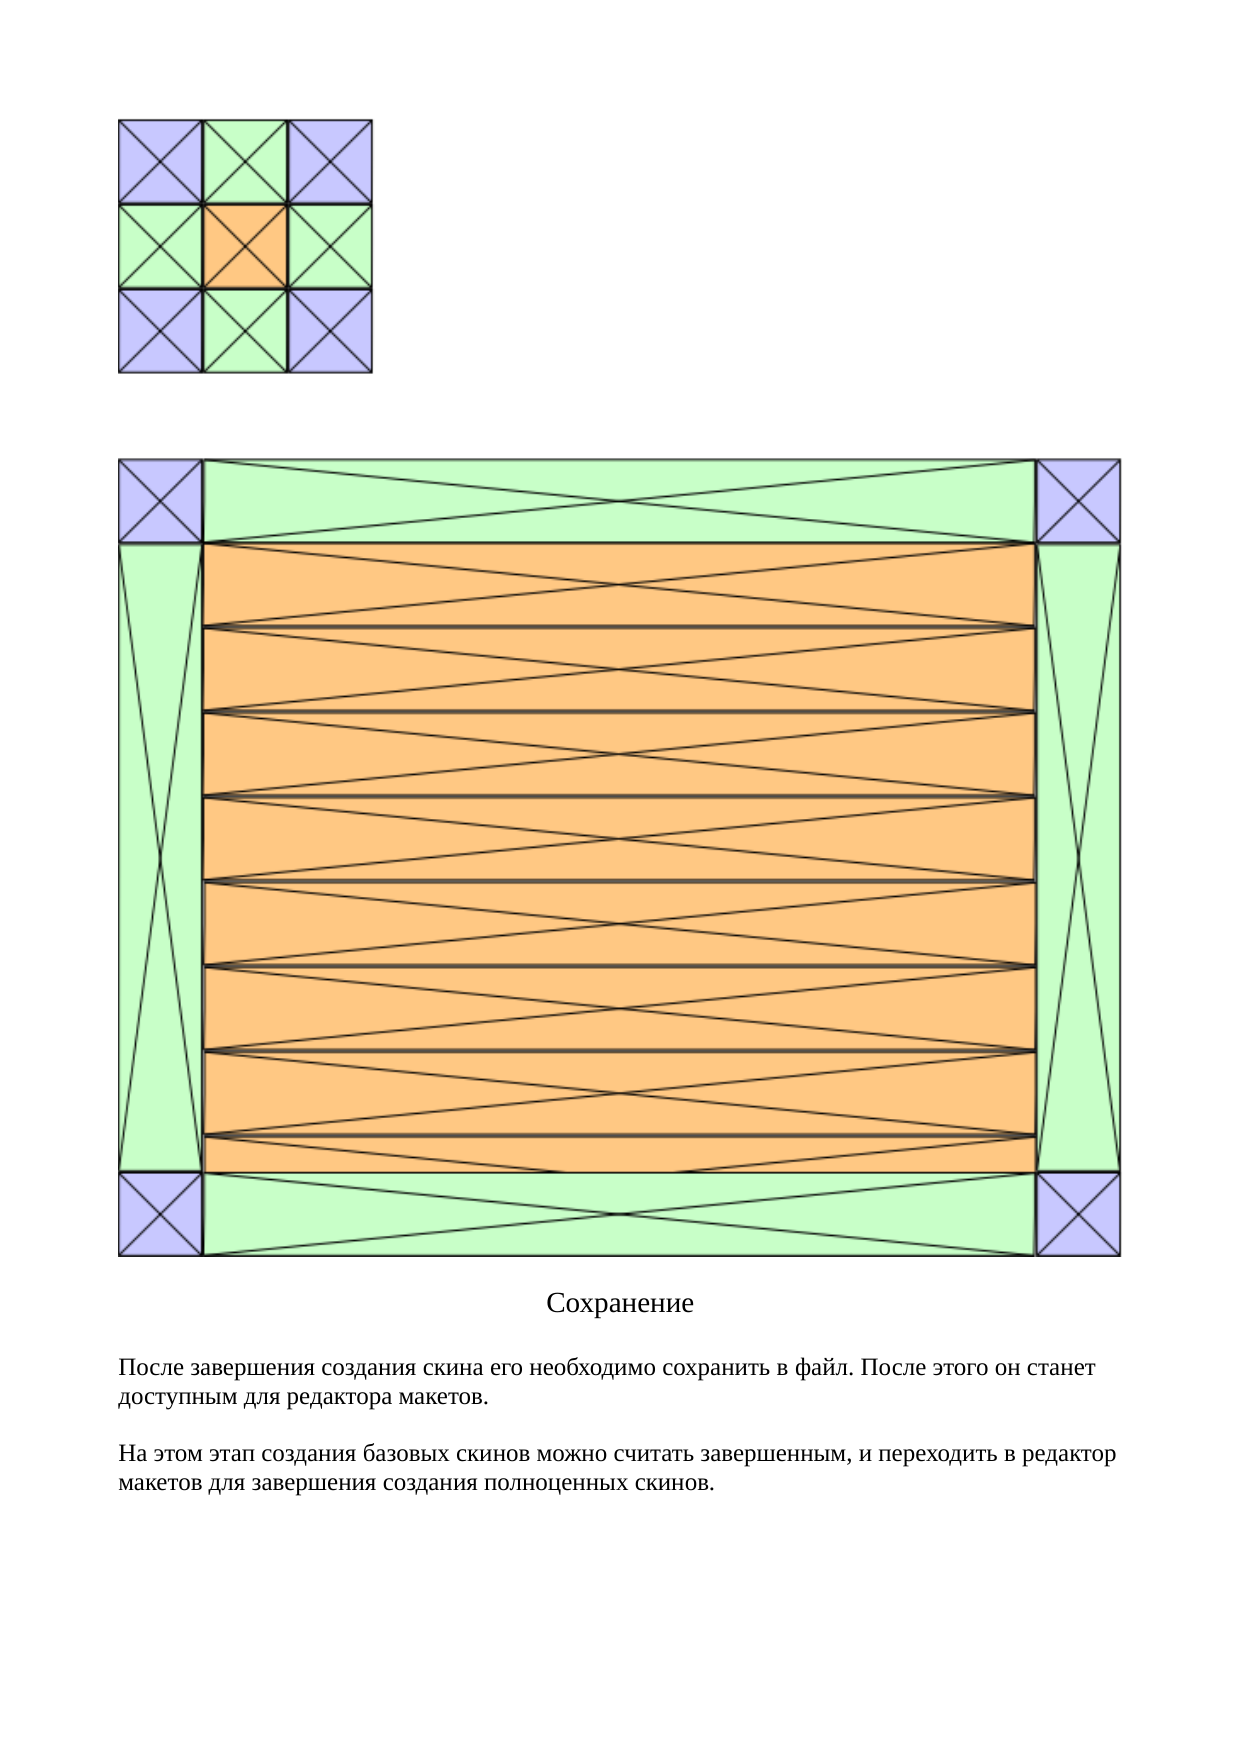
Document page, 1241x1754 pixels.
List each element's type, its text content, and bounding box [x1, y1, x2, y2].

picture [118, 118, 1123, 1257]
text На этом этап создания базовых скинов можно считать завершенным, и переходить в редактор макетов для завершения создания полноценных скинов. [118, 1438, 1122, 1496]
text Сохранение [118, 1285, 1122, 1319]
text После завершения создания скина его необходимо сохранить в файл. После этого он станет доступным для редактора макетов. [118, 1352, 1122, 1410]
